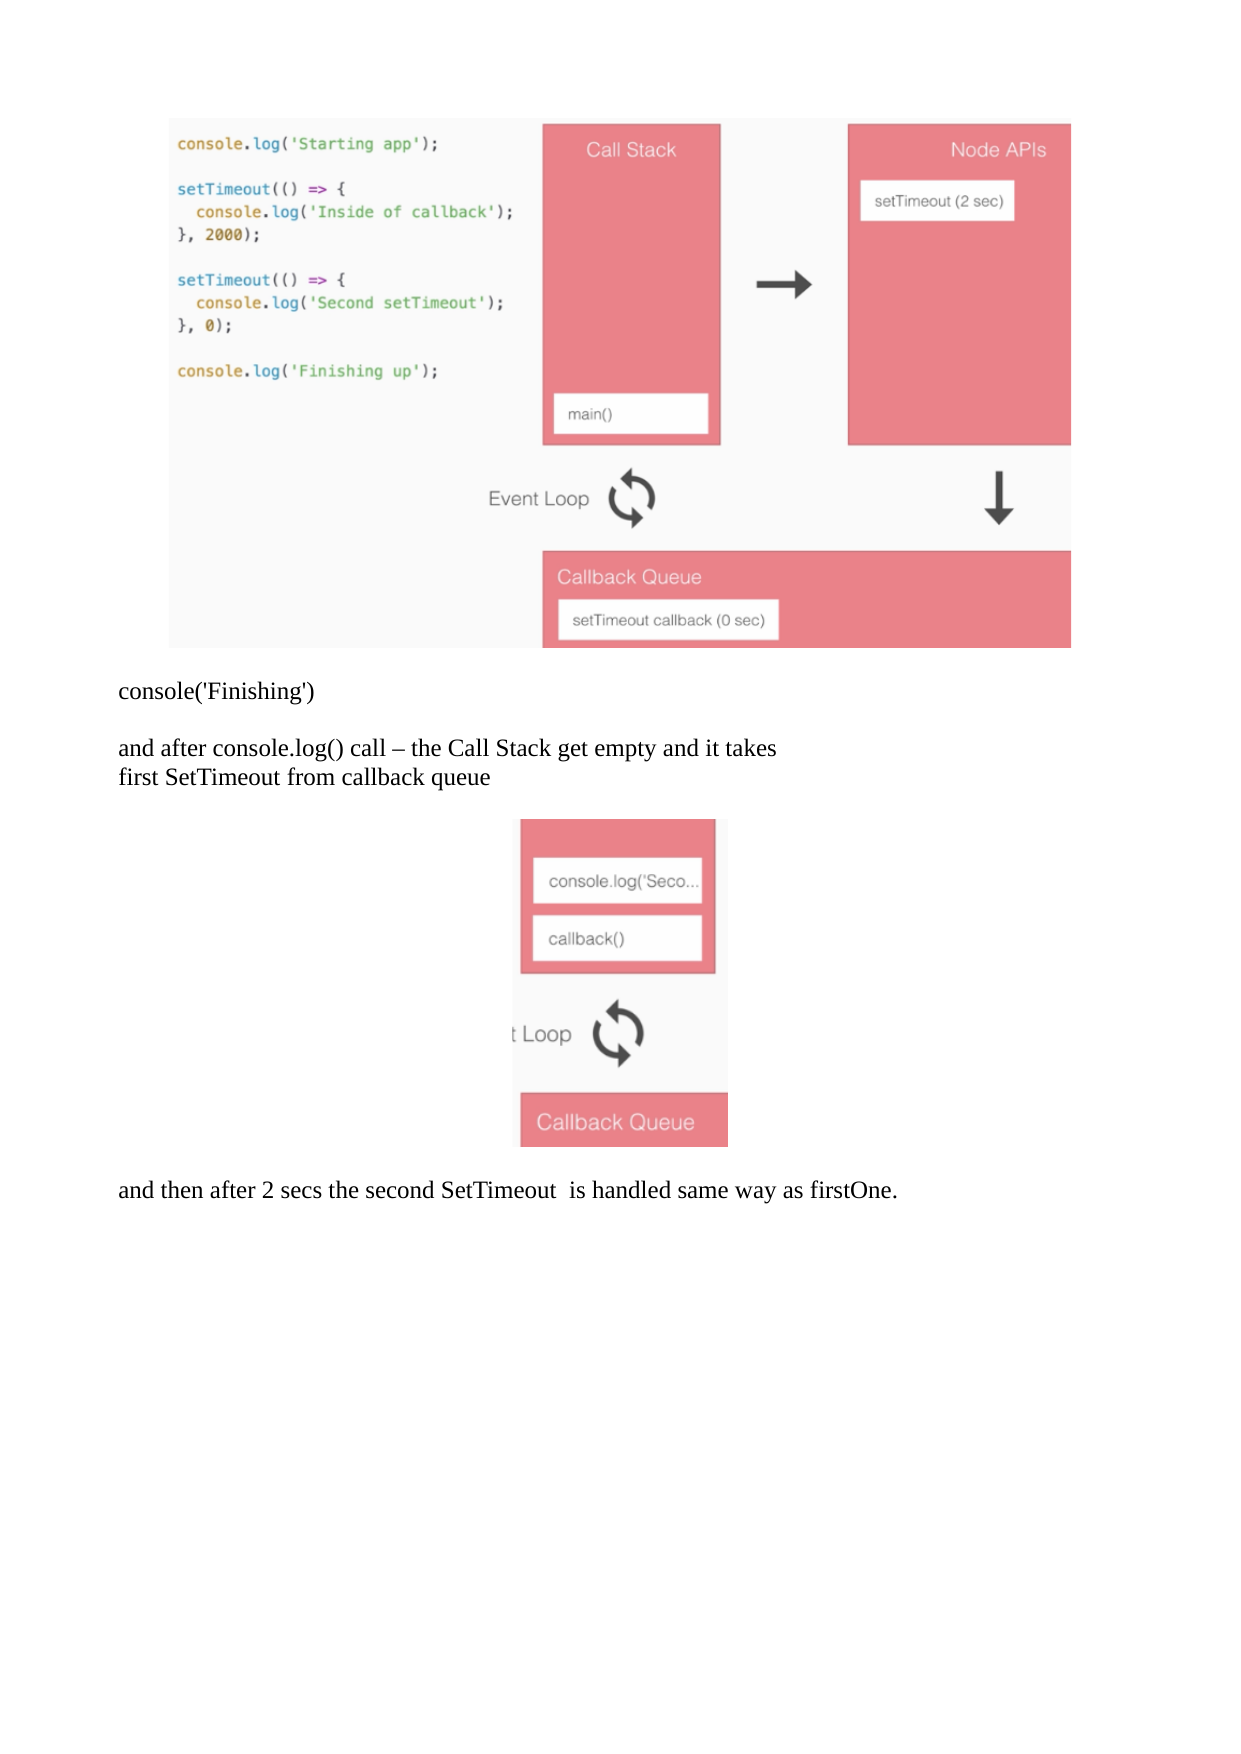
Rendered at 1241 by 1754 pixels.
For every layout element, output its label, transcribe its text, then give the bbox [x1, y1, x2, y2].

text first SetTimeout from callback queue [118, 762, 1122, 791]
text console('Finishing') [118, 676, 1122, 705]
picture [168, 118, 1072, 648]
picture [512, 819, 728, 1147]
text and then after 2 secs the second SetTimeout is handled same way as firstOne. [118, 1175, 1122, 1204]
text and after console.log() call – the Call Stack get empty and it takes [118, 733, 1122, 762]
